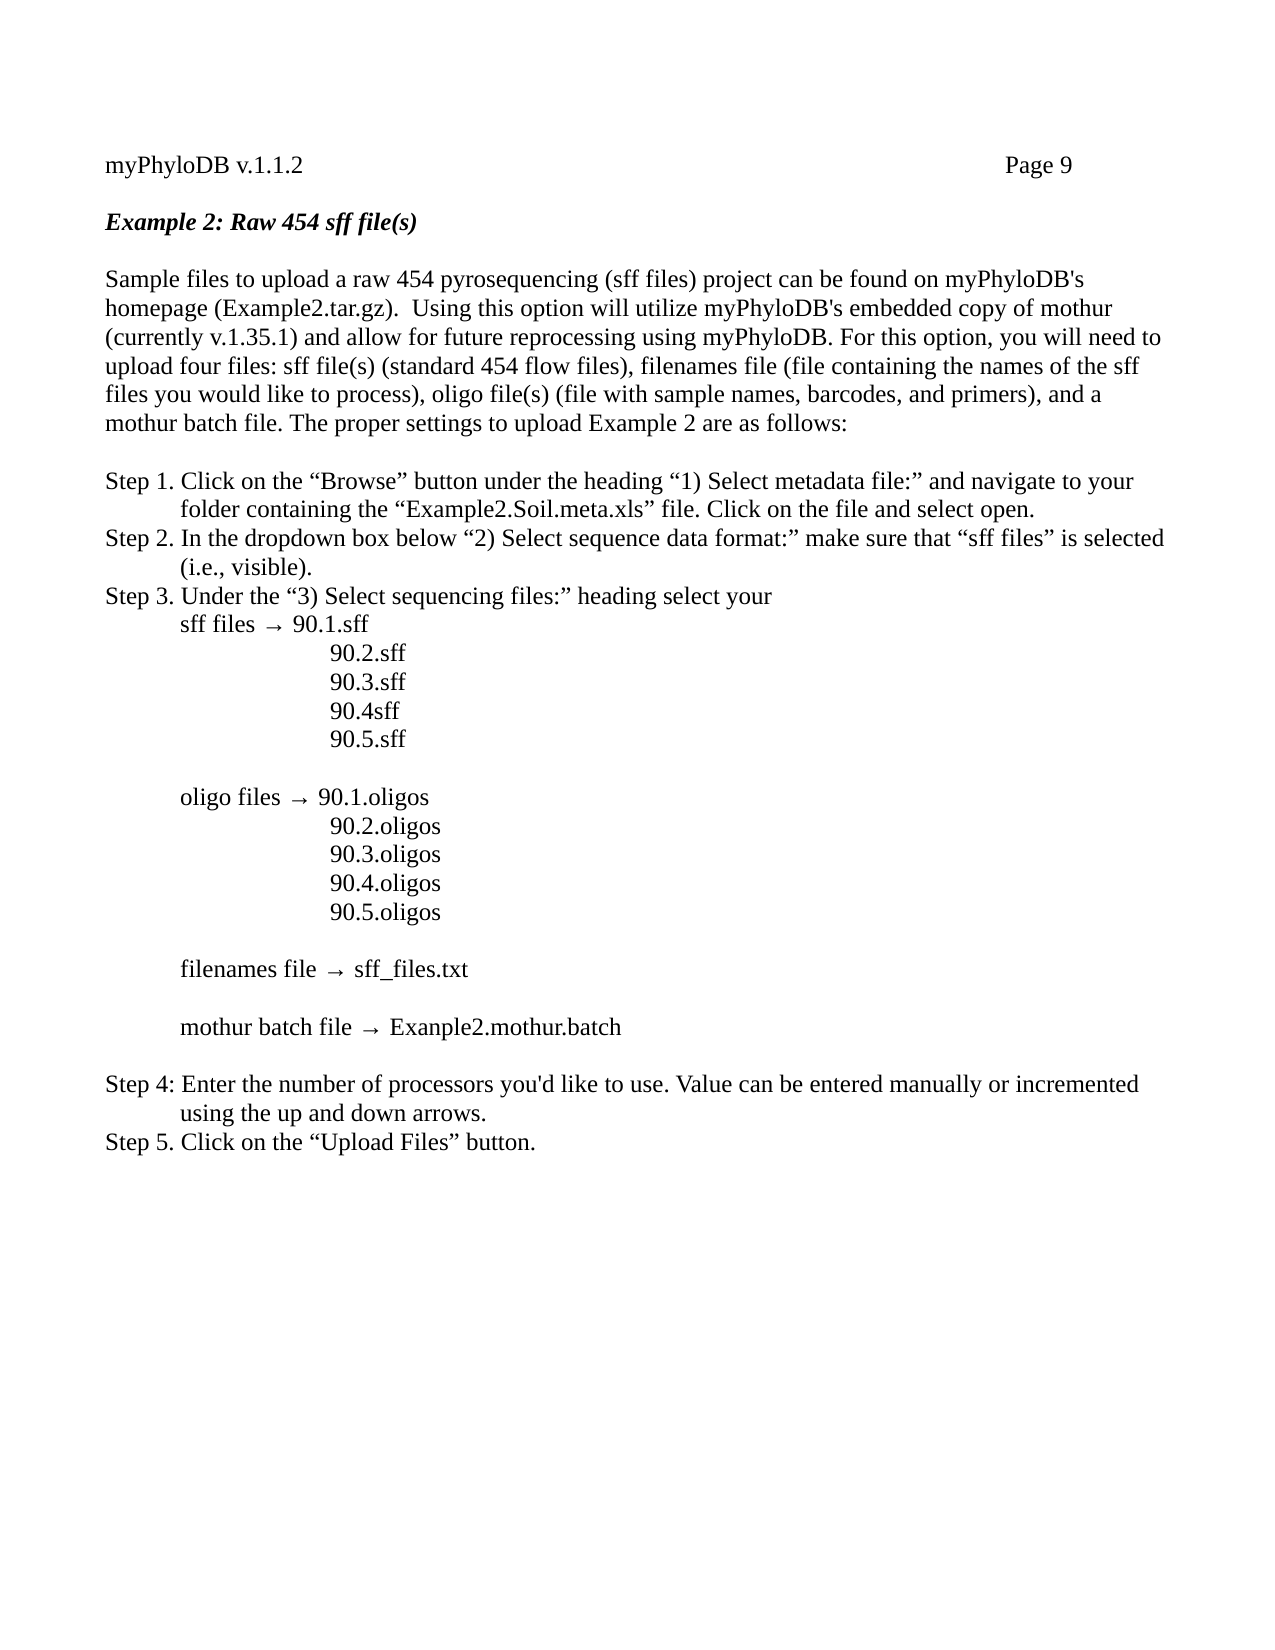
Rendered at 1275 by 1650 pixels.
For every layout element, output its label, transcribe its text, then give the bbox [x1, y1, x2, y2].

text Step 1. Click on the “Browse” button under the heading “1) Select metadata file:” and navigate to your folder containing the “Example2.Soil.meta.xls” file. Click on the file and select open. [105, 466, 1170, 523]
text 90.3.oligos [105, 839, 1170, 868]
text Example 2: Raw 454 sff file(s) [105, 207, 1170, 236]
text sff files → 90.1.sff [105, 609, 1170, 638]
text Step 4: Enter the number of processors you'd like to use. Value can be entered manually or incremented using the up and down arrows. [105, 1069, 1170, 1127]
text 90.5.oligos [105, 897, 1170, 926]
text Step 5. Click on the “Upload Files” button. [105, 1127, 1170, 1156]
text mothur batch file → Exanple2.mothur.batch [105, 1012, 1170, 1041]
text Step 2. In the dropdown box below “2) Select sequence data format:” make sure that “sff files” is selected (i.e., visible). [105, 523, 1170, 581]
text filenames file → sff_files.txt [105, 954, 1170, 983]
text Step 3. Under the “3) Select sequencing files:” heading select your [105, 581, 1170, 609]
text 90.3.sff [105, 667, 1170, 696]
text 90.4.oligos [105, 868, 1170, 897]
text 90.2.oligos [105, 811, 1170, 839]
text 90.5.sff [105, 724, 1170, 753]
text 90.4sff [105, 696, 1170, 724]
text Sample files to upload a raw 454 pyrosequencing (sff files) project can be found on myPhyloDB's homepage (Example2.tar.gz). Using this option will utilize myPhyloDB's embedded copy of mothur (currently v.1.35.1) and allow for future reprocessing using myPhyloDB. For this option, you will need to upload four files: sff file(s) (standard 454 flow files), filenames file (file containing the names of the sff files you would like to process), oligo file(s) (file with sample names, barcodes, and primers), and a mothur batch file. The proper settings to upload Example 2 are as follows: [105, 264, 1170, 437]
text oligo files → 90.1.oligos [105, 782, 1170, 811]
text 90.2.sff [105, 638, 1170, 667]
